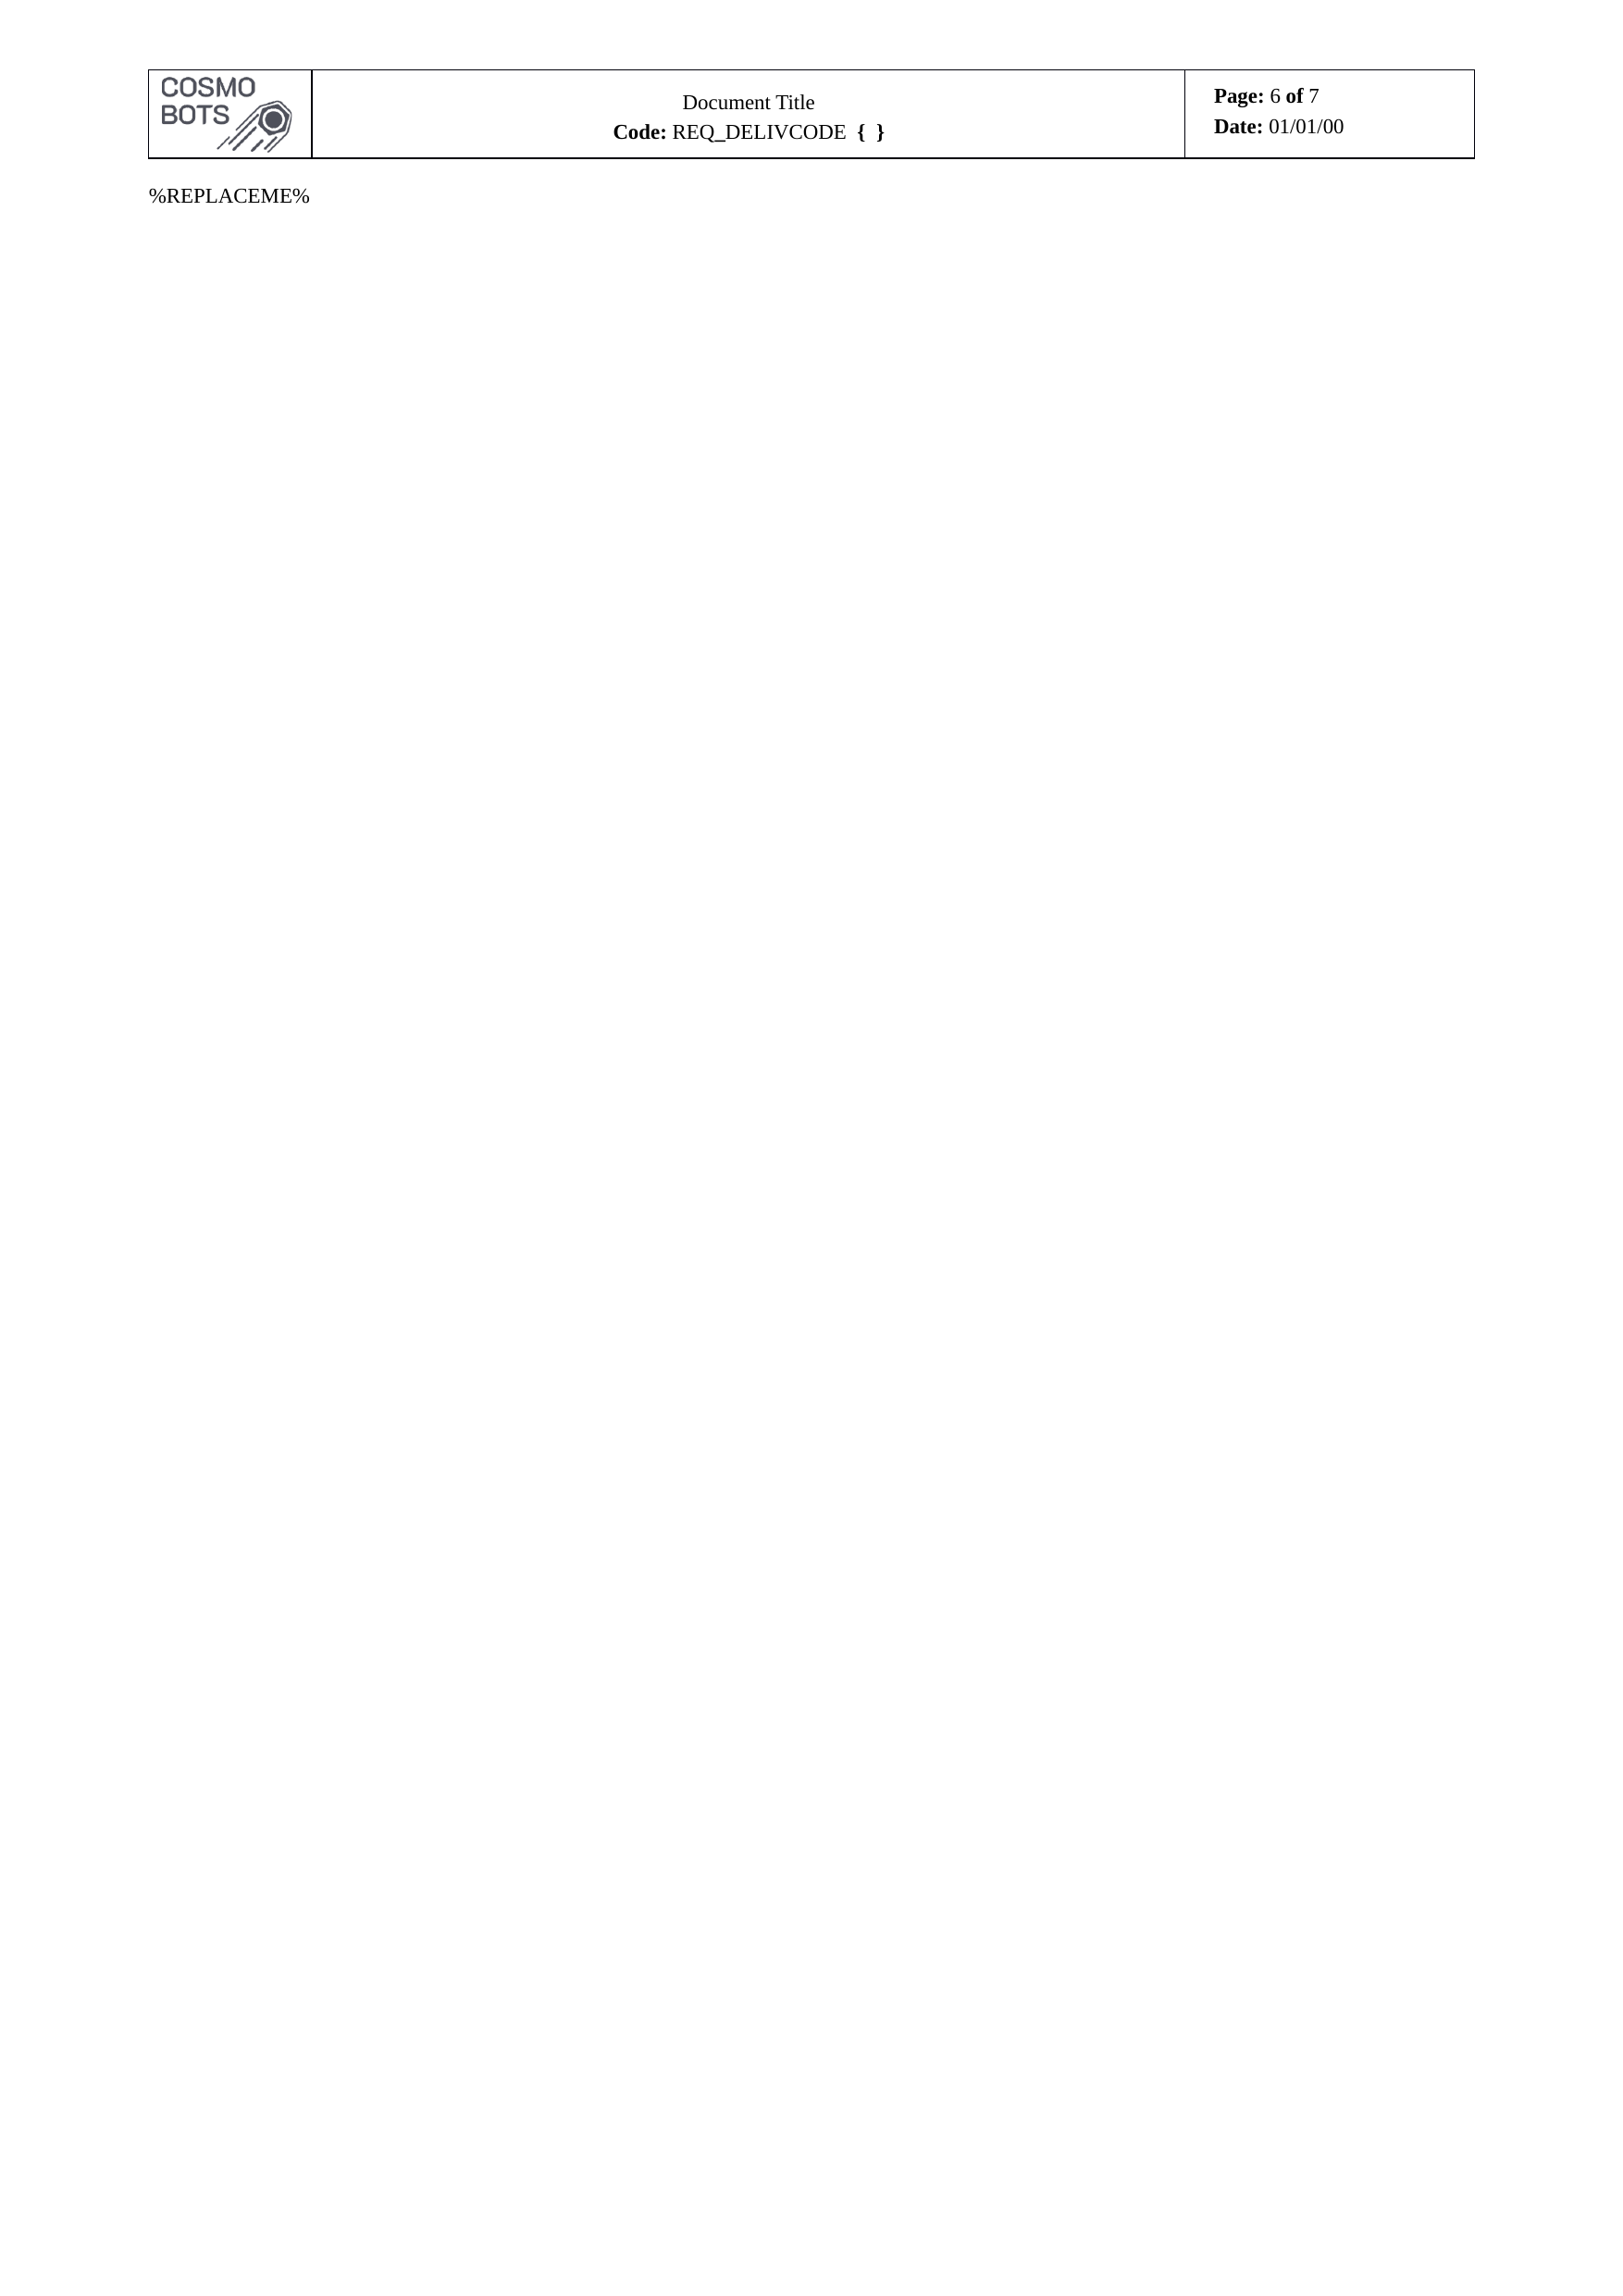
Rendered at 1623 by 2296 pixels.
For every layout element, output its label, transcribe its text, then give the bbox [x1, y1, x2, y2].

picture [162, 77, 292, 153]
text %REPLACEME% [149, 183, 1474, 207]
